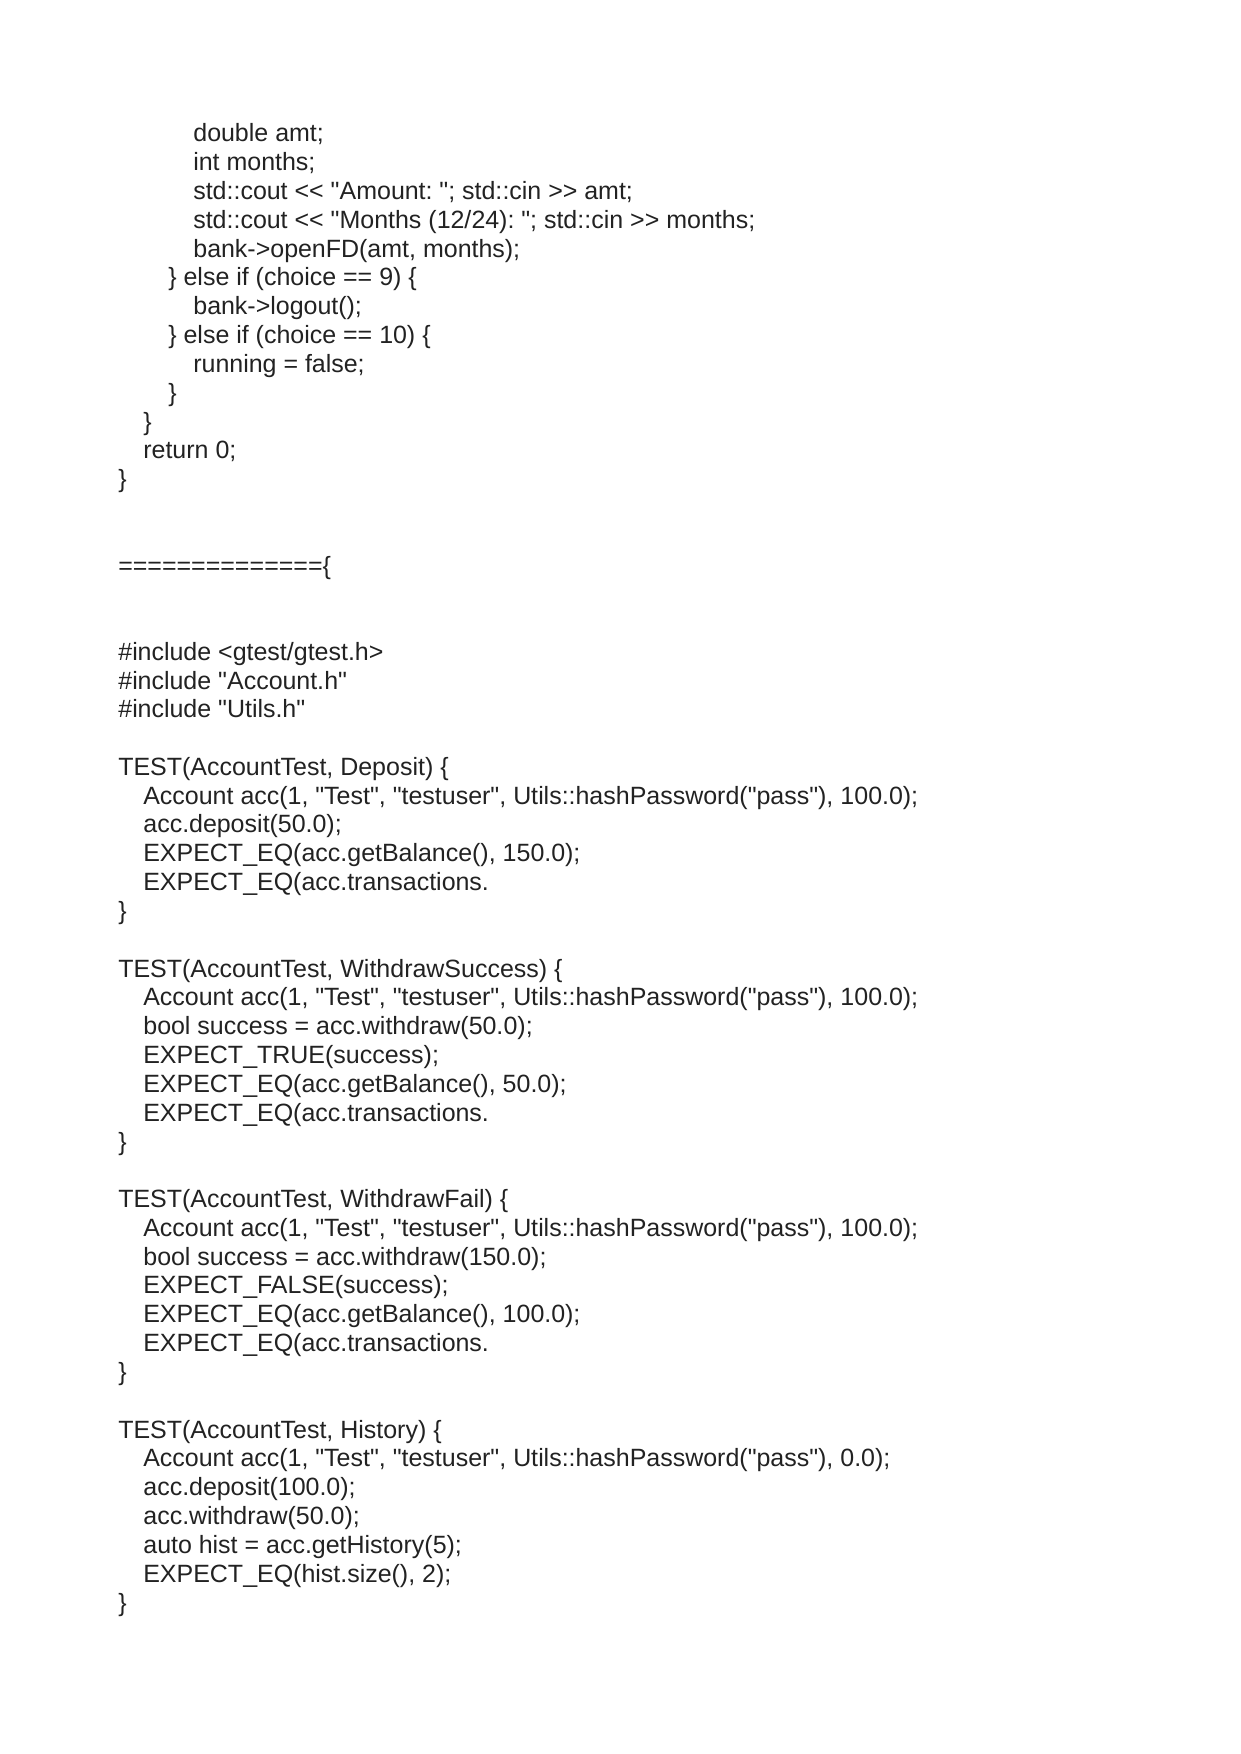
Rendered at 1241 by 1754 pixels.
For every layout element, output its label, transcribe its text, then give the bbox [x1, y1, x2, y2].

text acc.deposit(50.0); [118, 809, 1122, 838]
text #include "Utils.h" [118, 694, 1122, 723]
text TEST(AccountTest, WithdrawFail) { [118, 1184, 1122, 1213]
text TEST(AccountTest, Deposit) { [118, 752, 1122, 781]
text EXPECT_TRUE(success); [118, 1040, 1122, 1069]
text } [118, 464, 1122, 493]
text bool success = acc.withdraw(150.0); [118, 1242, 1122, 1271]
text } [118, 1588, 1122, 1616]
text #include <gtest/gtest.h> [118, 637, 1122, 666]
text #include "Account.h" [118, 666, 1122, 694]
text EXPECT_EQ(acc.transactions. [118, 867, 1122, 896]
text bank->logout(); [118, 291, 1122, 320]
text Account acc(1, "Test", "testuser", Utils::hashPassword("pass"), 100.0); [118, 1213, 1122, 1242]
text Account acc(1, "Test", "testuser", Utils::hashPassword("pass"), 100.0); [118, 982, 1122, 1011]
text double amt; [118, 118, 1122, 147]
text bool success = acc.withdraw(50.0); [118, 1011, 1122, 1040]
text return 0; [118, 436, 1122, 464]
text EXPECT_EQ(acc.getBalance(), 150.0); [118, 838, 1122, 867]
text } [118, 1357, 1122, 1386]
text EXPECT_FALSE(success); [118, 1271, 1122, 1299]
text running = false; [118, 349, 1122, 378]
text std::cout << "Months (12/24): "; std::cin >> months; [118, 205, 1122, 233]
text EXPECT_EQ(acc.transactions. [118, 1098, 1122, 1127]
text EXPECT_EQ(hist.size(), 2); [118, 1559, 1122, 1588]
text } [118, 1127, 1122, 1155]
text acc.deposit(100.0); [118, 1472, 1122, 1501]
text EXPECT_EQ(acc.getBalance(), 100.0); [118, 1299, 1122, 1328]
text int months; [118, 147, 1122, 176]
text } else if (choice == 9) { [118, 262, 1122, 291]
text TEST(AccountTest, WithdrawSuccess) { [118, 953, 1122, 982]
text TEST(AccountTest, History) { [118, 1414, 1122, 1443]
text } [118, 378, 1122, 407]
text Account acc(1, "Test", "testuser", Utils::hashPassword("pass"), 0.0); [118, 1443, 1122, 1472]
text } [118, 896, 1122, 925]
text =============={ [118, 551, 1122, 579]
text auto hist = acc.getHistory(5); [118, 1530, 1122, 1559]
text EXPECT_EQ(acc.transactions. [118, 1328, 1122, 1357]
text Account acc(1, "Test", "testuser", Utils::hashPassword("pass"), 100.0); [118, 781, 1122, 809]
text bank->openFD(amt, months); [118, 233, 1122, 262]
text std::cout << "Amount: "; std::cin >> amt; [118, 176, 1122, 205]
text } [118, 407, 1122, 436]
text EXPECT_EQ(acc.getBalance(), 50.0); [118, 1069, 1122, 1098]
text acc.withdraw(50.0); [118, 1501, 1122, 1530]
text } else if (choice == 10) { [118, 320, 1122, 349]
